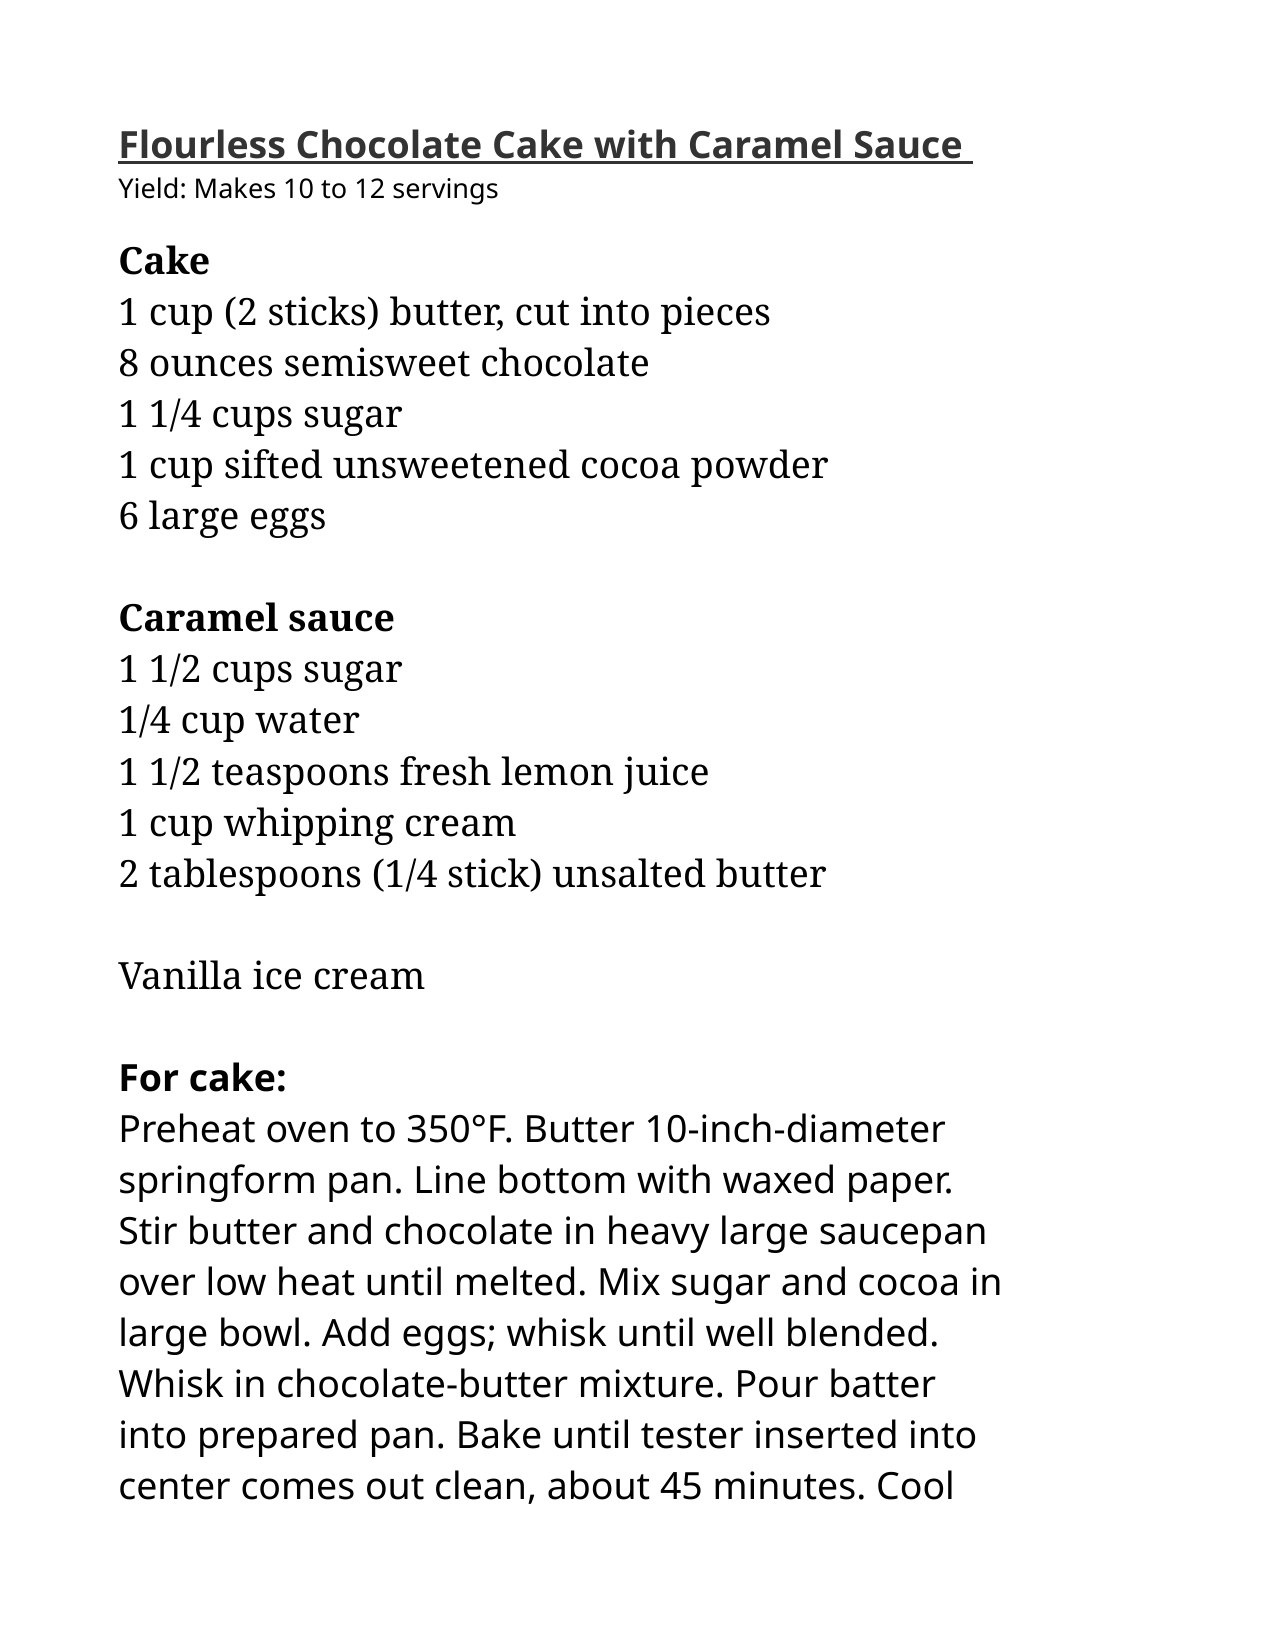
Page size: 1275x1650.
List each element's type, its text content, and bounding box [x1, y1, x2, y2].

table_header Yield: Makes 10 to 12 servings Cake 1 cup (2 sticks) butter, cut into pieces 8 ounces semisweet chocolate 1 1/4 cups sugar 1 cup sifted unsweetened cocoa powder 6 large eggs Caramel sauce 1 1/2 cups sugar 1/4 cup water 1 1/2 teaspoons fresh lemon juice 1 cup whipping cream 2 tablespoons (1/4 stick) unsalted butter Vanilla ice cream For cake: Preheat oven to 350°F. Butter 10-inch-diameter springform pan. Line bottom with waxed paper. Stir butter and chocolate in heavy large saucepan over low heat until melted. Mix sugar and cocoa in large bowl. Add eggs; whisk until well blended. Whisk in chocolate-butter mixture. Pour batter into prepared pan. Bake until tester inserted into center comes out clean, about 45 minutes. Cool [107, 169, 1018, 1511]
text Flourless Chocolate Cake with Caramel Sauce [118, 118, 1157, 169]
